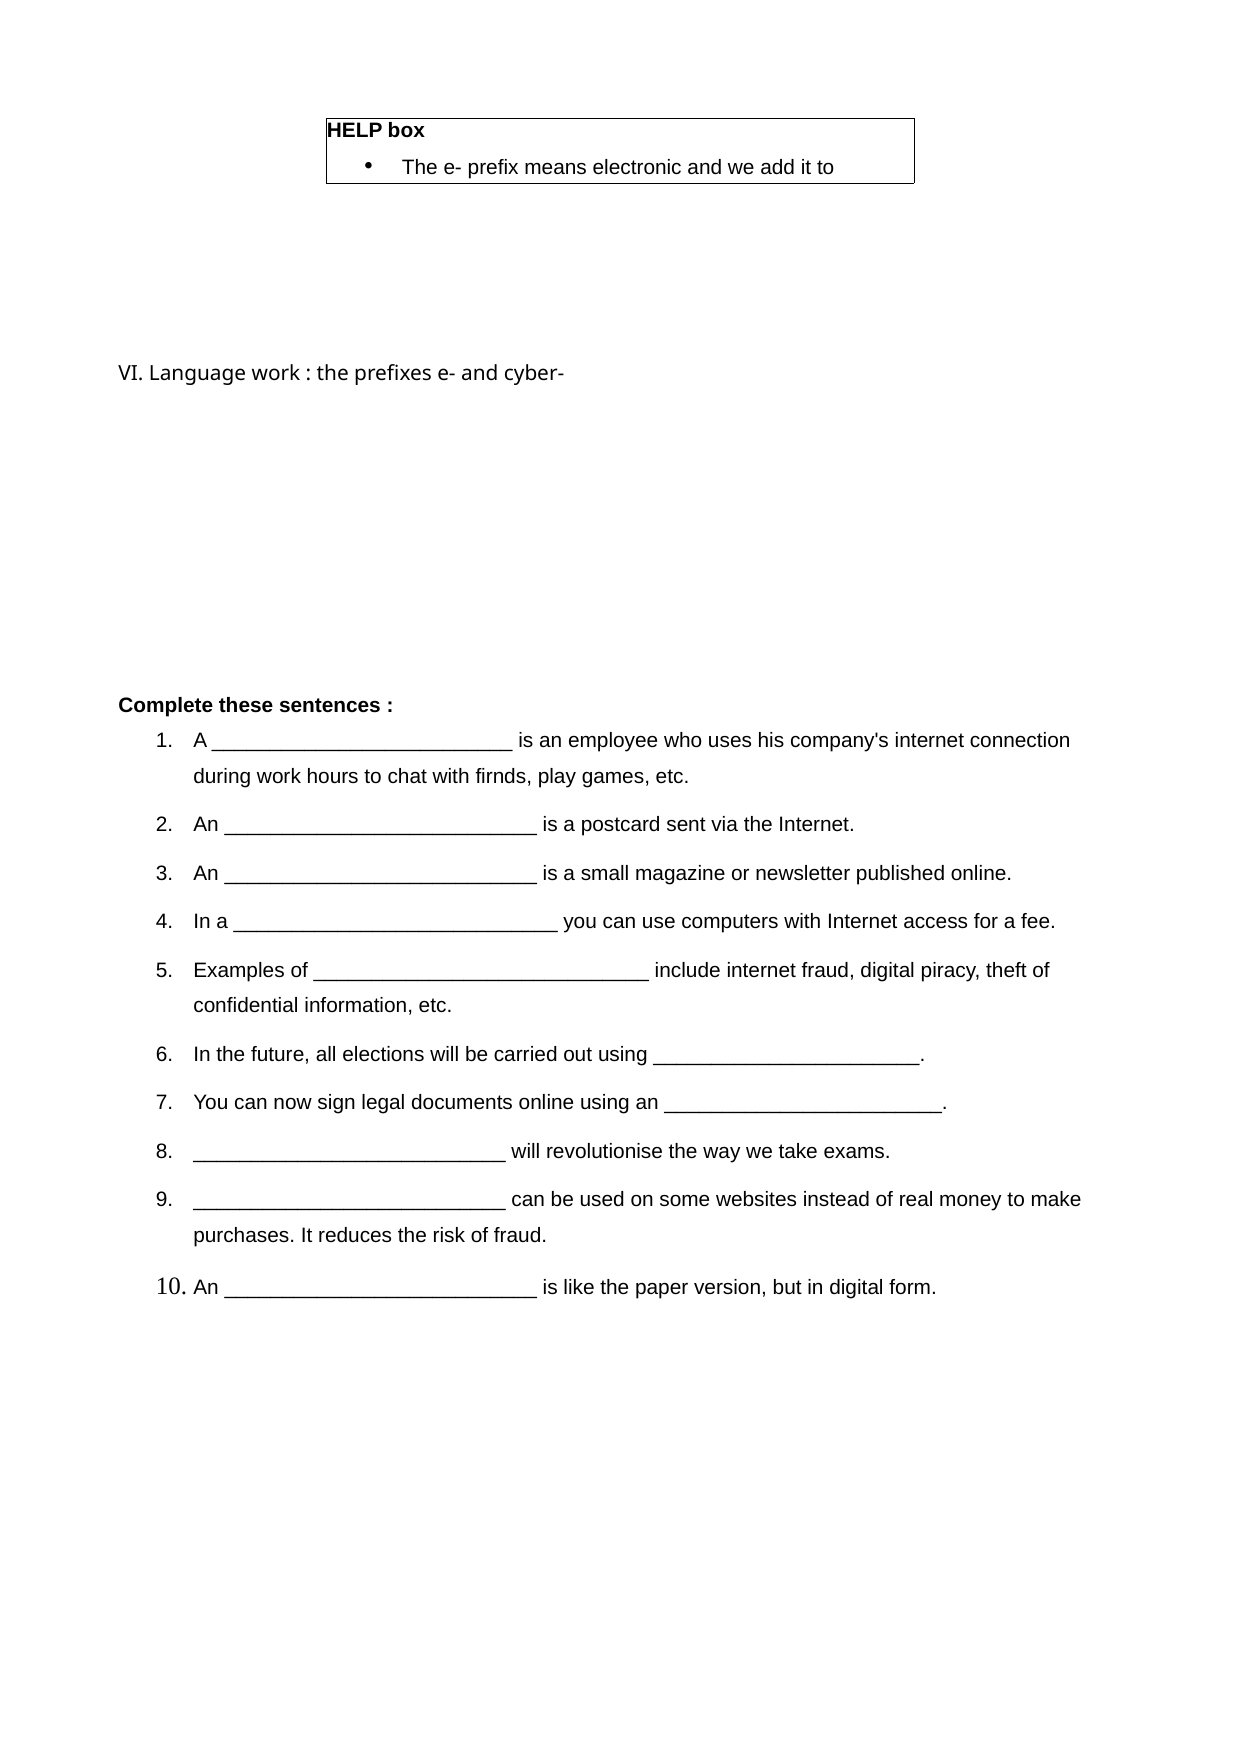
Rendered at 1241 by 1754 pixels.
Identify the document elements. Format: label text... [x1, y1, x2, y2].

list VI. Language work : the prefixes e- and cyber- [118, 358, 1122, 386]
list An ___________________________ is like the paper version, but in digital form. [156, 1271, 1122, 1300]
list In the future, all elections will be carried out using _______________________. [156, 1042, 1122, 1066]
list In a ____________________________ you can use computers with Internet access for a fee. [156, 909, 1122, 933]
list A __________________________ is an employee who uses his company's internet connection during work hours to chat with firnds, play games, etc. [156, 728, 1122, 788]
list An ___________________________ is a small magazine or newsletter published online. [156, 861, 1122, 884]
list An ___________________________ is a postcard sent via the Internet. [156, 812, 1122, 836]
list ___________________________ will revolutionise the way we take exams. [156, 1139, 1122, 1163]
list The e- prefix means electronic and we add it to activities that thake place on computers or online, for example e-business or e-commerce. [364, 155, 914, 183]
list ___________________________ can be used on some websites instead of real money to make purchases. It reduces the risk of fraud. [156, 1187, 1122, 1247]
text HELP box [327, 119, 914, 142]
list Examples of _____________________________ include internet fraud, digital piracy, theft of confidential information, etc. [156, 957, 1122, 1017]
list You can now sign legal documents online using an ________________________. [156, 1090, 1122, 1114]
subtitle Complete these sentences : [118, 693, 1122, 717]
